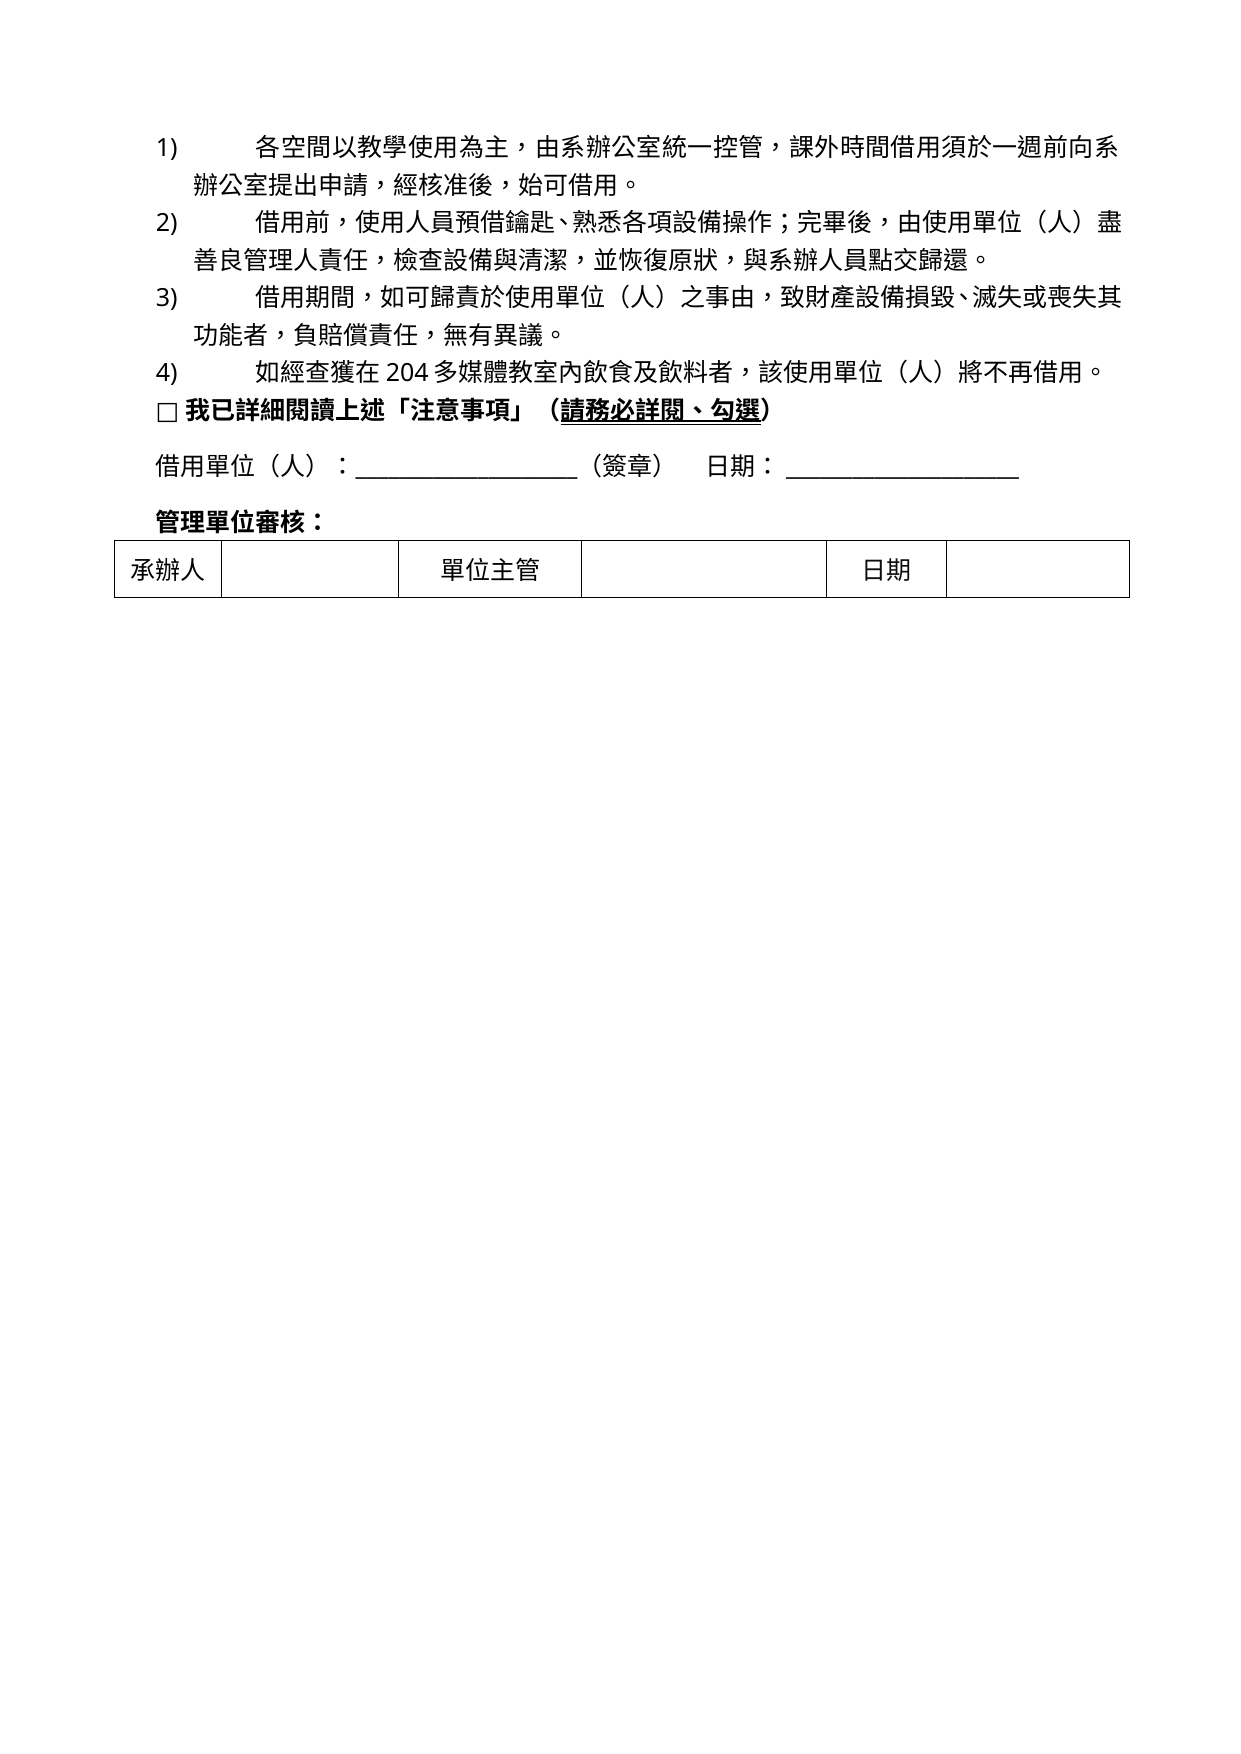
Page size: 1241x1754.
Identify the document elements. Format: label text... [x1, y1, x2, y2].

list 各空間以教學使用為主，由系辦公室統一控管，課外時間借用須於一週前向系辦公室提出申請，經核准後，始可借用。 [156, 127, 1122, 202]
table_header 日期 [827, 541, 946, 597]
table_header [947, 541, 1129, 597]
table_header [222, 541, 398, 597]
text □ 我已詳細閱讀上述「注意事項」（請務必詳閱、勾選） [155, 389, 1122, 427]
table_header [582, 541, 826, 597]
table_header 承辦人 [115, 541, 221, 597]
text 借用單位（人）：____________________（簽章） 日期： _____________________ [155, 446, 1122, 483]
list 借用前，使用人員預借鑰匙、熟悉各項設備操作；完畢後，由使用單位（人）盡善良管理人責任，檢查設備與清潔，並恢復原狀，與系辦人員點交歸還。 [156, 202, 1122, 277]
list 借用期間，如可歸責於使用單位（人）之事由，致財產設備損毀、滅失或喪失其功能者，負賠償責任，無有異議。 [156, 277, 1122, 352]
table_header 單位主管 [399, 541, 581, 597]
text 管理單位審核： [155, 502, 1122, 539]
list 如經查獲在204多媒體教室內飲食及飲料者，該使用單位（人）將不再借用。 [156, 352, 1122, 389]
